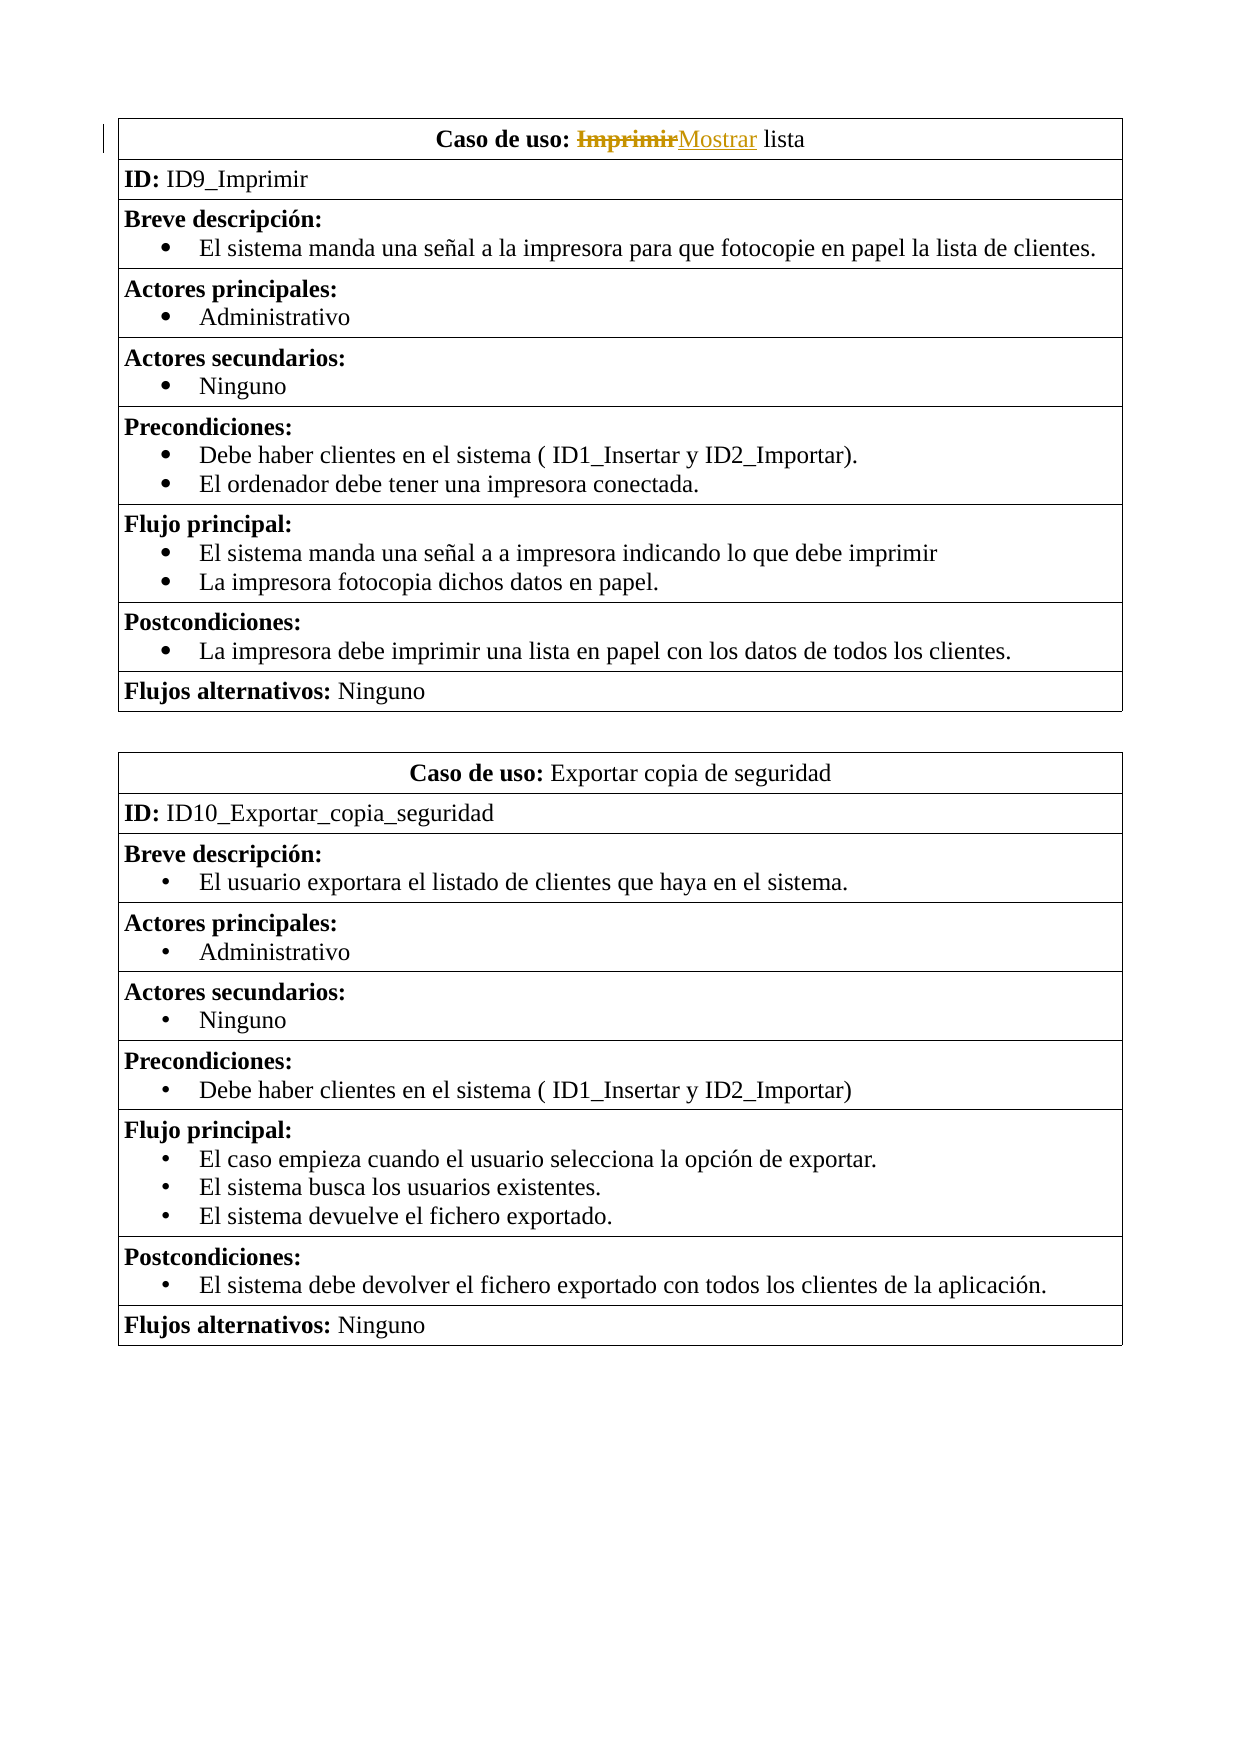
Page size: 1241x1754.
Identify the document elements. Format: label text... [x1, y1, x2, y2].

table_cell Actores secundarios: Ninguno [119, 338, 1122, 406]
table_cell Precondiciones: Debe haber clientes en el sistema ( ID1_Insertar y ID2_Importar) [119, 1041, 1122, 1109]
table_cell Flujo principal: El sistema manda una señal a a impresora indicando lo que debe imprimir La impresora fotocopia dichos datos en papel. [119, 505, 1122, 602]
table_cell Actores principales: Administrativo [119, 269, 1122, 337]
table_cell Postcondiciones: El sistema debe devolver el fichero exportado con todos los clientes de la aplicación. [119, 1237, 1122, 1305]
table_cell Postcondiciones: La impresora debe imprimir una lista en papel con los datos de todos los clientes. [119, 603, 1122, 671]
table_cell Actores secundarios: Ninguno [119, 972, 1122, 1040]
table_cell Flujos alternativos: Ninguno [119, 672, 1122, 711]
table_cell Actores principales: Administrativo [119, 903, 1122, 971]
table_header Caso de uso: Mostrar lista [119, 119, 1122, 158]
table_cell Flujos alternativos: Ninguno [119, 1306, 1122, 1345]
table_cell Breve descripción: El usuario exportara el listado de clientes que haya en el sistema. [119, 834, 1122, 902]
table_cell Flujo principal: El caso empieza cuando el usuario selecciona la opción de exportar. El sistema busca los usuarios existentes. El sistema devuelve el fichero exportado. [119, 1110, 1122, 1236]
table_cell Breve descripción: El sistema manda una señal a la impresora para que fotocopie en papel la lista de clientes. [119, 200, 1122, 268]
table_cell ID: ID9_Imprimir [119, 160, 1122, 199]
table_cell ID: ID10_Exportar_copia_seguridad [119, 794, 1122, 833]
table_header Caso de uso: Exportar copia de seguridad [119, 753, 1122, 793]
table_cell Precondiciones: Debe haber clientes en el sistema ( ID1_Insertar y ID2_Importar). El ordenador debe tener una impresora conectada. [119, 407, 1122, 504]
